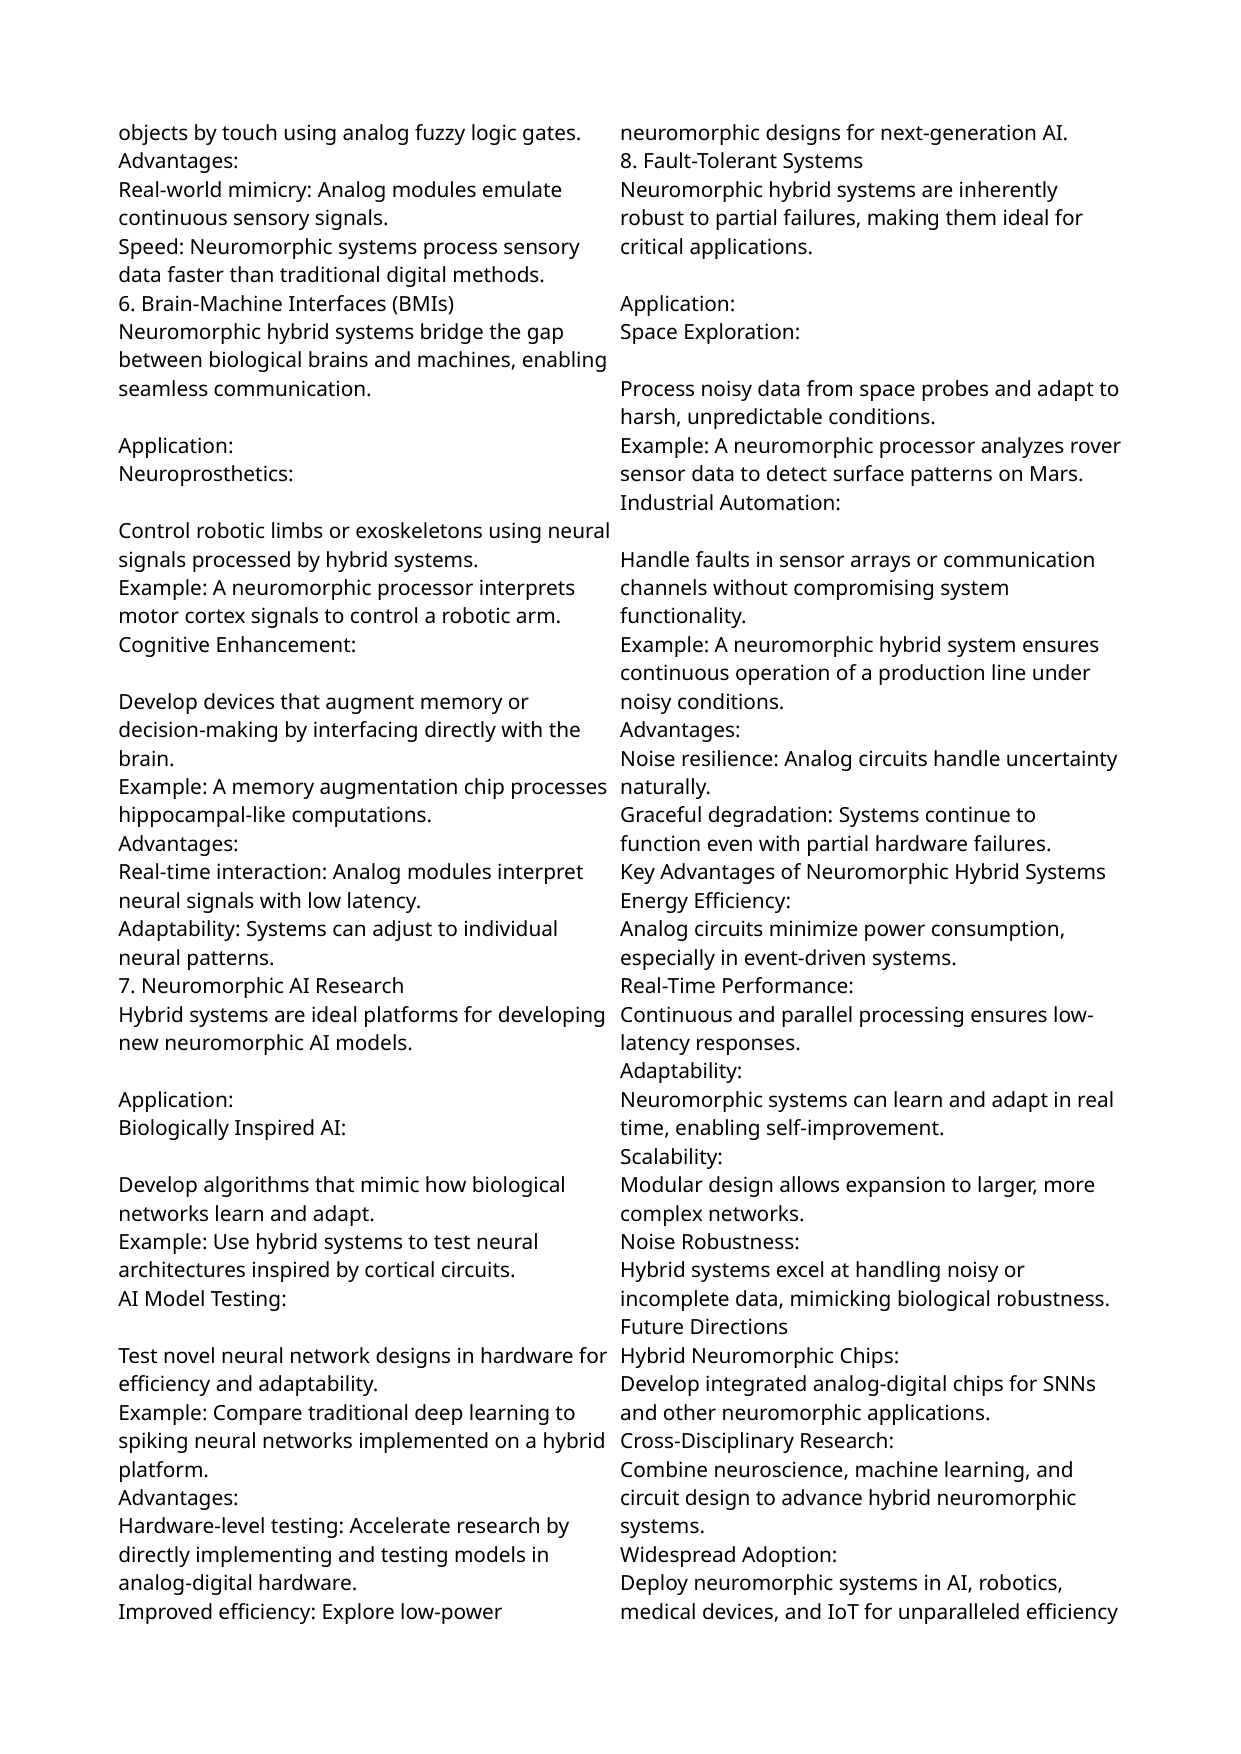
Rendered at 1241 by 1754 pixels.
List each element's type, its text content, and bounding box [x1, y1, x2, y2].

text Control robotic limbs or exoskeletons using neural signals processed by hybrid systems. [118, 516, 620, 573]
text Application: [118, 431, 620, 459]
text Speed: Neuromorphic systems process sensory data faster than traditional digital methods. [118, 232, 620, 289]
text Advantages: [118, 829, 620, 857]
text Modular design allows expansion to larger, more complex networks. [620, 1170, 1122, 1227]
text Graceful degradation: Systems continue to function even with partial hardware failures. [620, 801, 1122, 857]
text Hardware-level testing: Accelerate research by directly implementing and testing models in analog-digital hardware. [118, 1512, 620, 1597]
text neuromorphic designs for next-generation AI. [620, 118, 1122, 147]
text Test novel neural network designs in hardware for efficiency and adaptability. [118, 1341, 620, 1398]
text Develop integrated analog-digital chips for SNNs and other neuromorphic applications. [620, 1369, 1122, 1426]
text Widespread Adoption: [620, 1540, 1122, 1568]
text Energy Efficiency: [620, 886, 1122, 914]
text Application: [118, 1085, 620, 1113]
text Cross-Disciplinary Research: [620, 1426, 1122, 1455]
text Hybrid Neuromorphic Chips: [620, 1341, 1122, 1369]
text Develop devices that augment memory or decision-making by interfacing directly with the brain. [118, 687, 620, 772]
text Cognitive Enhancement: [118, 630, 620, 658]
text Example: A memory augmentation chip processes hippocampal-like computations. [118, 772, 620, 829]
text Example: A neuromorphic processor interprets motor cortex signals to control a robotic arm. [118, 573, 620, 630]
text Scalability: [620, 1142, 1122, 1170]
text Example: A neuromorphic hybrid system ensures continuous operation of a production line under noisy conditions. [620, 630, 1122, 715]
text 8. Fault-Tolerant Systems [620, 147, 1122, 175]
text Improved efficiency: Explore low-power [118, 1597, 620, 1625]
text Continuous and parallel processing ensures low-latency responses. [620, 1000, 1122, 1057]
text Industrial Automation: [620, 488, 1122, 516]
text 7. Neuromorphic AI Research [118, 971, 620, 1000]
text objects by touch using analog fuzzy logic gates. [118, 118, 620, 147]
text Advantages: [118, 147, 620, 175]
text Example: Use hybrid systems to test neural architectures inspired by cortical circuits. [118, 1227, 620, 1284]
text Key Advantages of Neuromorphic Hybrid Systems [620, 857, 1122, 886]
text Advantages: [620, 715, 1122, 744]
text Process noisy data from space probes and adapt to harsh, unpredictable conditions. [620, 374, 1122, 431]
text Real-Time Performance: [620, 971, 1122, 1000]
text Hybrid systems excel at handling noisy or incomplete data, mimicking biological robustness. [620, 1256, 1122, 1312]
text Combine neuroscience, machine learning, and circuit design to advance hybrid neuromorphic systems. [620, 1455, 1122, 1540]
text Space Exploration: [620, 317, 1122, 346]
text Develop algorithms that mimic how biological networks learn and adapt. [118, 1170, 620, 1227]
text Neuromorphic systems can learn and adapt in real time, enabling self-improvement. [620, 1085, 1122, 1142]
text Biologically Inspired AI: [118, 1113, 620, 1142]
text Deploy neuromorphic systems in AI, robotics, medical devices, and IoT for unparalleled efficiency [620, 1568, 1122, 1625]
text Neuromorphic hybrid systems bridge the gap between biological brains and machines, enabling seamless communication. [118, 317, 620, 402]
text Application: [620, 289, 1122, 317]
text Analog circuits minimize power consumption, especially in event-driven systems. [620, 914, 1122, 971]
text Advantages: [118, 1483, 620, 1512]
text Noise Robustness: [620, 1227, 1122, 1256]
text AI Model Testing: [118, 1284, 620, 1312]
text Noise resilience: Analog circuits handle uncertainty naturally. [620, 744, 1122, 801]
text Example: Compare traditional deep learning to spiking neural networks implemented on a hybrid platform. [118, 1398, 620, 1483]
text Handle faults in sensor arrays or communication channels without compromising system functionality. [620, 545, 1122, 630]
text Hybrid systems are ideal platforms for developing new neuromorphic AI models. [118, 1000, 620, 1057]
text Future Directions [620, 1312, 1122, 1341]
text Real-world mimicry: Analog modules emulate continuous sensory signals. [118, 175, 620, 232]
text 6. Brain-Machine Interfaces (BMIs) [118, 289, 620, 317]
text Real-time interaction: Analog modules interpret neural signals with low latency. [118, 857, 620, 914]
text Example: A neuromorphic processor analyzes rover sensor data to detect surface patterns on Mars. [620, 431, 1122, 488]
text Adaptability: Systems can adjust to individual neural patterns. [118, 914, 620, 971]
text Neuroprosthetics: [118, 459, 620, 488]
text Adaptability: [620, 1057, 1122, 1085]
text Neuromorphic hybrid systems are inherently robust to partial failures, making them ideal for critical applications. [620, 175, 1122, 260]
